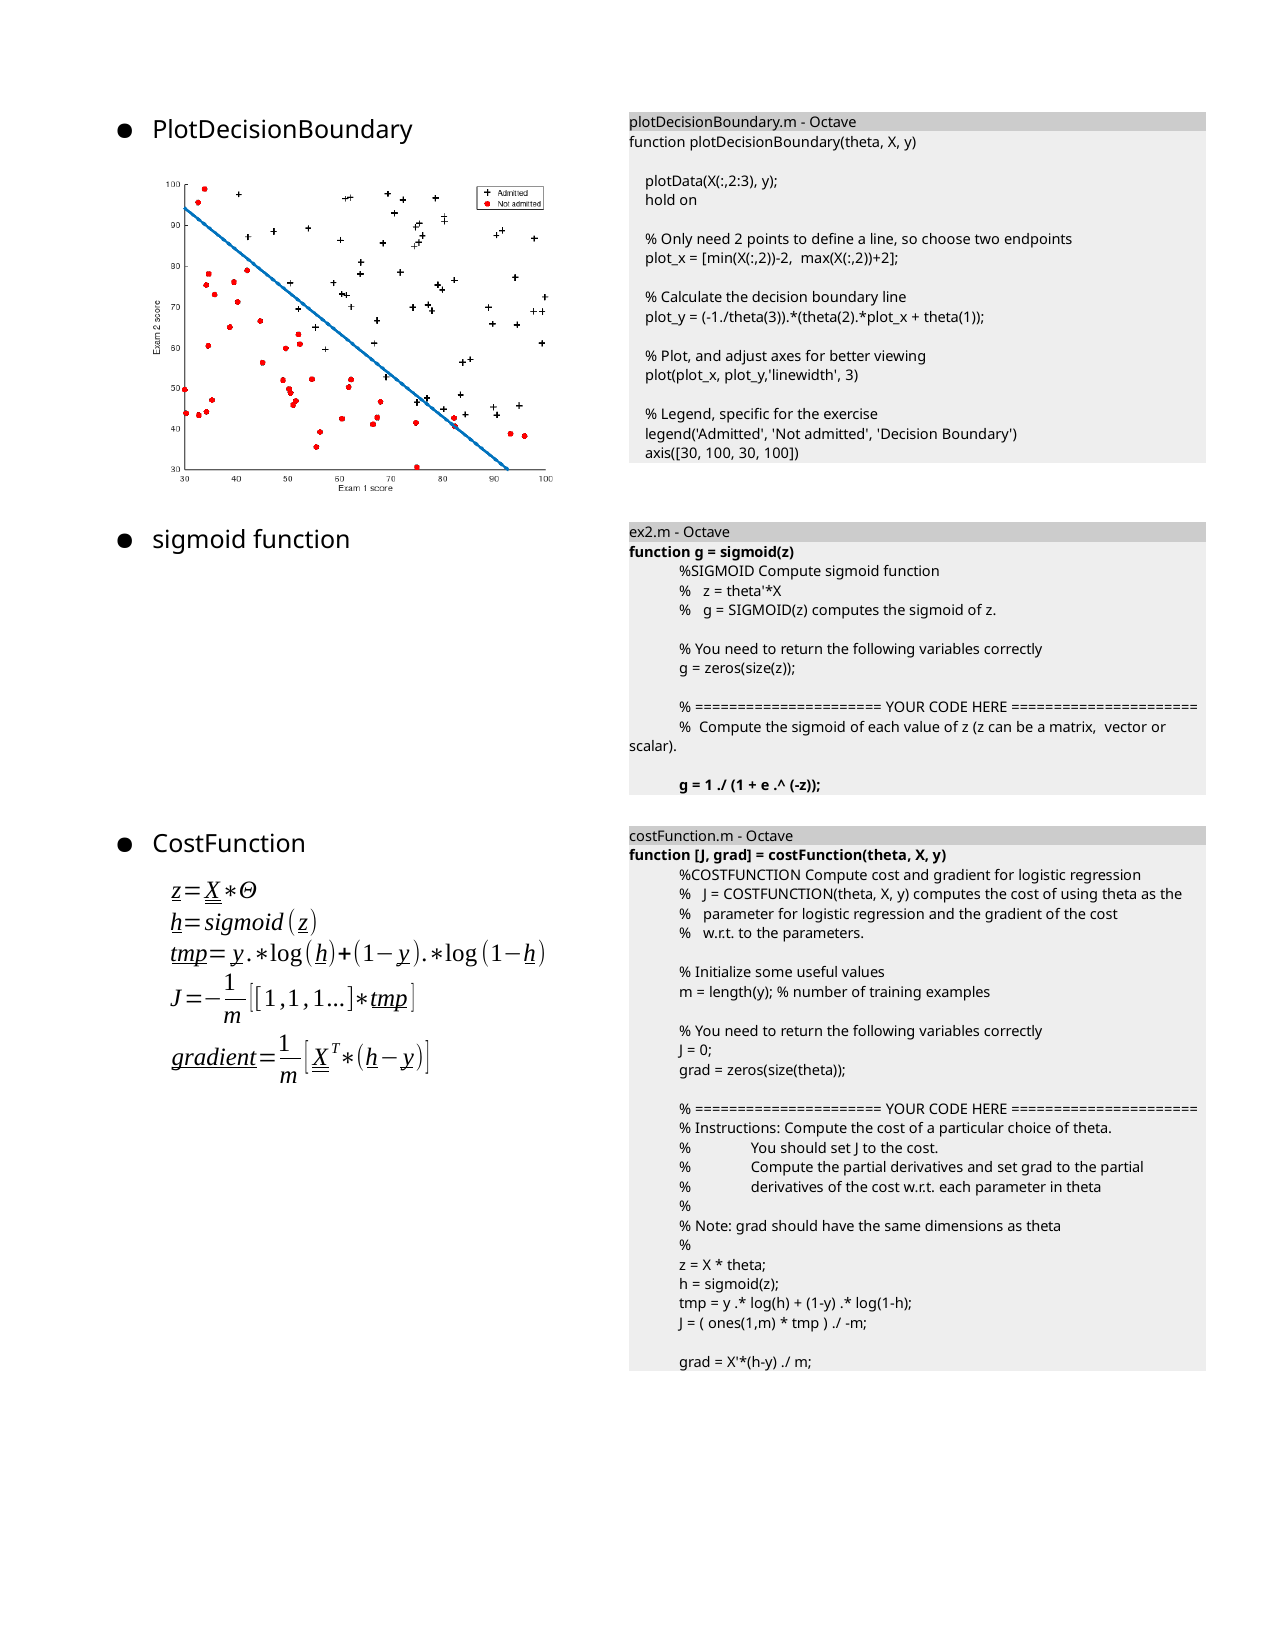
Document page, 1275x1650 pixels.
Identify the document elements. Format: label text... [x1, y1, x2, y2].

picture [152, 162, 553, 491]
table_header PlotDecisionBoundary [115, 112, 629, 491]
table_header sigmoid function [115, 522, 629, 795]
table_header plotDecisionBoundary.m - Octave function plotDecisionBoundary(theta, X, y) plotData(X(:,2:3), y); hold on % Only need 2 points to define a line, so choose two endpoints plot_x = [min(X(:,2))-2, max(X(:,2))+2]; % Calculate the decision boundary line plot_y = (-1./theta(3)).*(theta(2).*plot_x + theta(1)); % Plot, and adjust axes for better viewing plot(plot_x, plot_y,'linewidth', 3) % Legend, specific for the exercise legend('Admitted', 'Not admitted', 'Decision Boundary') axis([30, 100, 30, 100]) [629, 463, 1206, 491]
table_header CostFunction [115, 826, 629, 1371]
